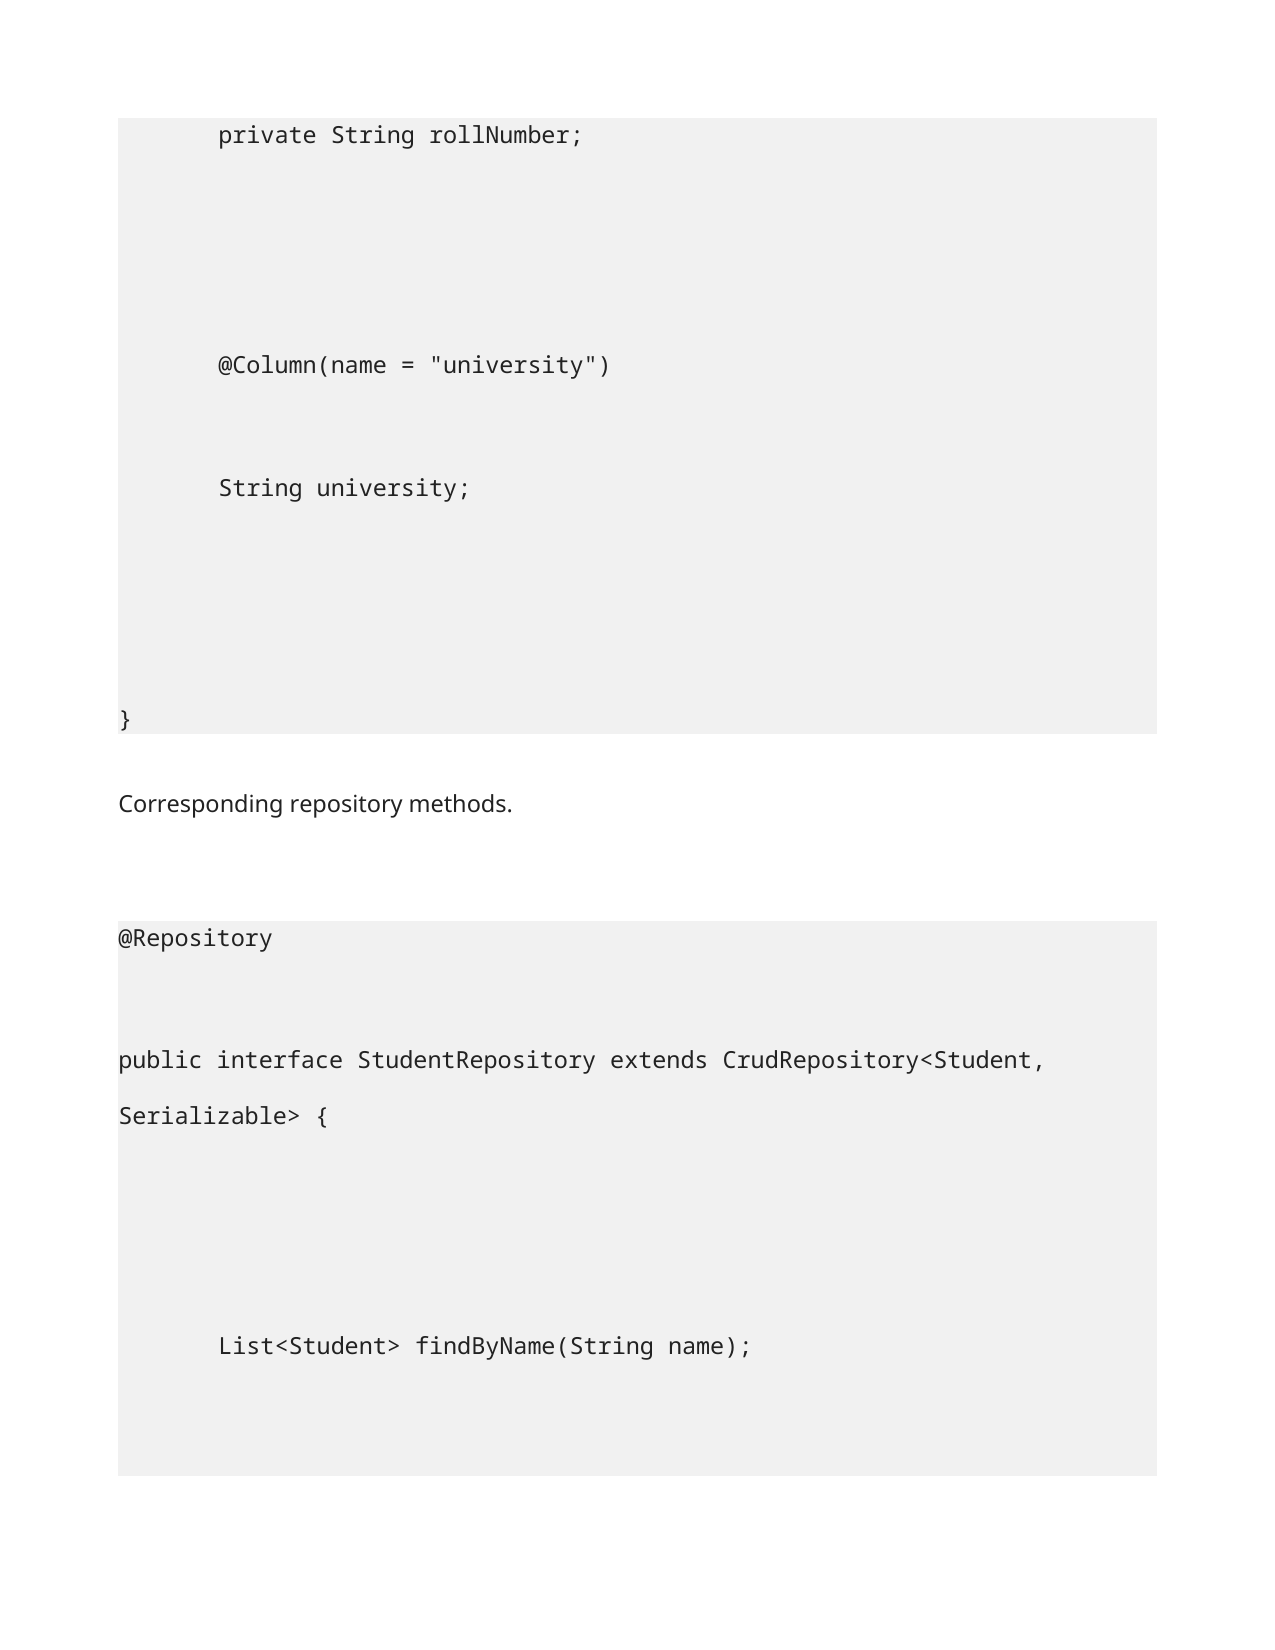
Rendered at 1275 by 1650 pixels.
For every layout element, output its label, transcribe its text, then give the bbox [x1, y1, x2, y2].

text @Column(name = "university") [118, 349, 1157, 381]
text Corresponding repository methods. [118, 787, 1157, 819]
text @Repository [118, 921, 1157, 953]
text private String rollNumber; [118, 118, 1157, 150]
text String university; [118, 471, 1157, 503]
text List<Student> findByName(String name); [118, 1330, 1157, 1362]
text } [118, 702, 1157, 734]
text public interface StudentRepository extends CrudRepository<Student, Serializable> { [118, 1043, 1157, 1131]
